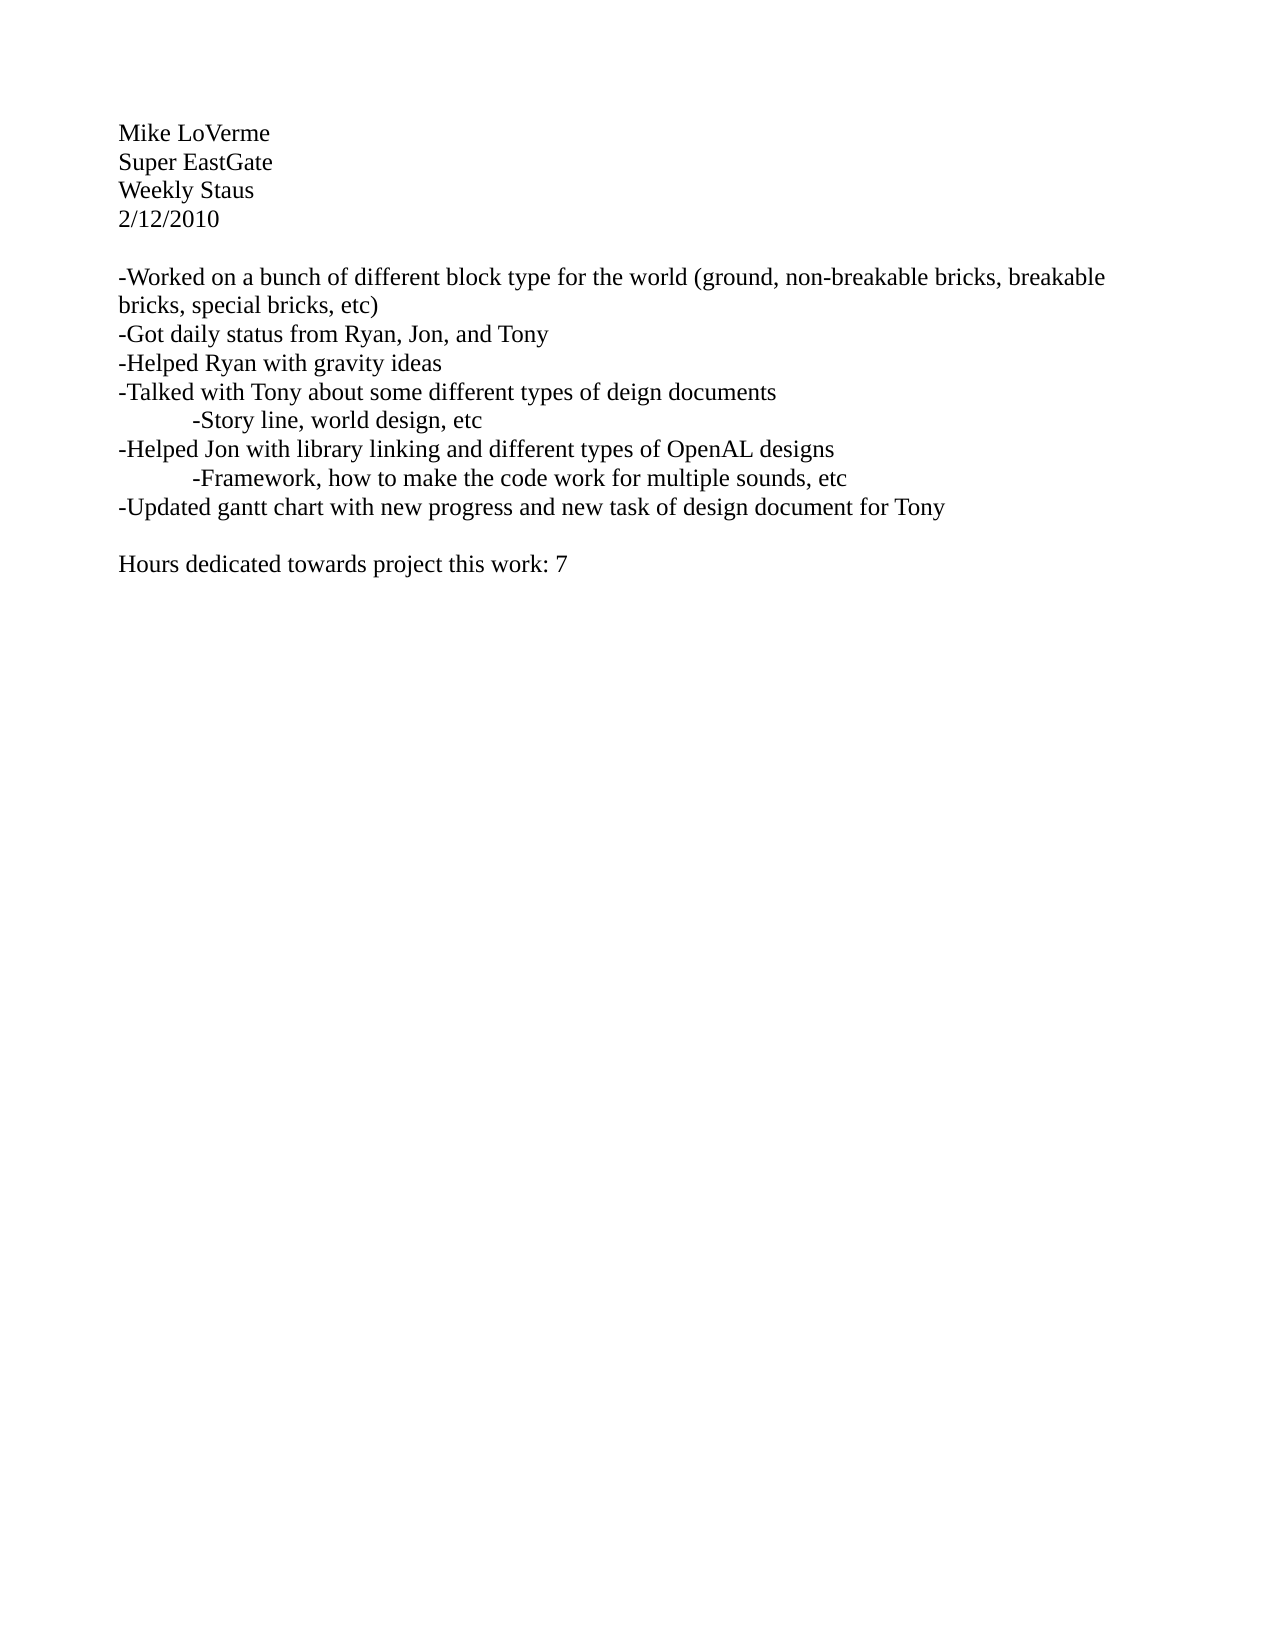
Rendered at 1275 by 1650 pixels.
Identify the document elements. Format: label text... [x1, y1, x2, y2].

text -Worked on a bunch of different block type for the world (ground, non-breakable bricks, breakable bricks, special bricks, etc) [118, 262, 1157, 319]
text -Helped Jon with library linking and different types of OpenAL designs [118, 434, 1157, 463]
text Super EastGate [118, 147, 1157, 176]
text -Helped Ryan with gravity ideas [118, 348, 1157, 377]
text -Story line, world design, etc [118, 406, 1157, 434]
text Mike LoVerme [118, 118, 1157, 147]
text -Framework, how to make the code work for multiple sounds, etc [118, 463, 1157, 492]
text 2/12/2010 [118, 204, 1157, 233]
text -Got daily status from Ryan, Jon, and Tony [118, 319, 1157, 348]
text Weekly Staus [118, 176, 1157, 204]
text -Updated gantt chart with new progress and new task of design document for Tony [118, 492, 1157, 521]
text -Talked with Tony about some different types of deign documents [118, 377, 1157, 406]
text Hours dedicated towards project this work: 7 [118, 549, 1157, 578]
